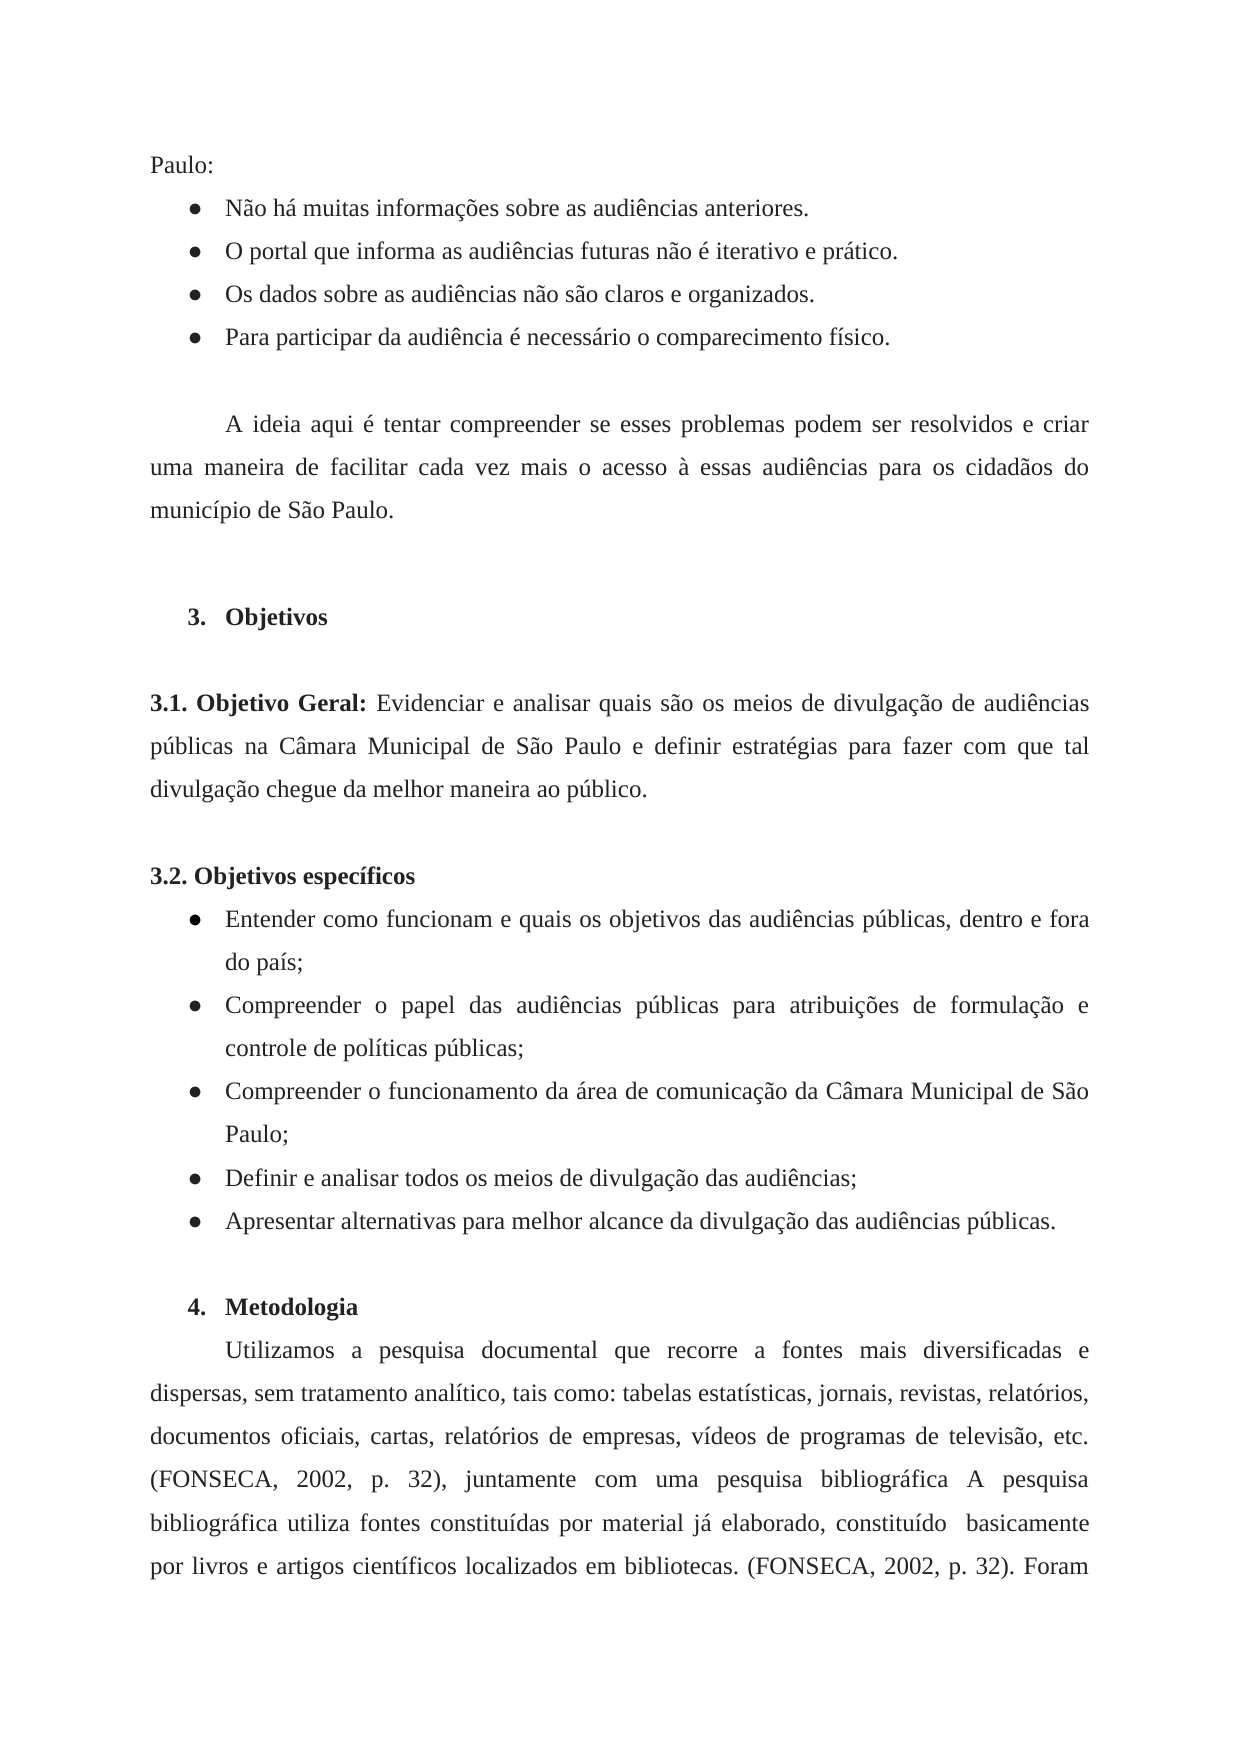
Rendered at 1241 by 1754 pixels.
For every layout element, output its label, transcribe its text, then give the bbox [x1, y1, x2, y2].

list Apresentar alternativas para melhor alcance da divulgação das audiências públicas. [187, 1206, 1090, 1234]
list Objetivos [187, 602, 1090, 674]
list Não há muitas informações sobre as audiências anteriores. [187, 193, 1090, 222]
text Paulo: [150, 150, 1090, 179]
text A ideia aqui é tentar compreender se esses problemas podem ser resolvidos e criar uma maneira de facilitar cada vez mais o acesso à essas audiências para os cidadãos do município de São Paulo. [150, 409, 1090, 524]
list Para participar da audiência é necessário o comparecimento físico. [187, 322, 1090, 351]
list Compreender o funcionamento da área de comunicação da Câmara Municipal de São Paulo; [187, 1076, 1090, 1148]
text 3.2. Objetivos específicos [150, 861, 1090, 889]
list Compreender o papel das audiências públicas para atribuições de formulação e controle de políticas públicas; [187, 990, 1090, 1062]
list Os dados sobre as audiências não são claros e organizados. [187, 279, 1090, 308]
text 3.1. Objetivo Geral: Evidenciar e analisar quais são os meios de divulgação de audiências públicas na Câmara Municipal de São Paulo e definir estratégias para fazer com que tal divulgação chegue da melhor maneira ao público. [150, 688, 1090, 803]
list Definir e analisar todos os meios de divulgação das audiências; [187, 1163, 1090, 1191]
list Entender como funcionam e quais os objetivos das audiências públicas, dentro e fora do país; [187, 904, 1090, 976]
text Utilizamos a pesquisa documental que recorre a fontes mais diversificadas e dispersas, sem tratamento analítico, tais como: tabelas estatísticas, jornais, revistas, relatórios, documentos oficiais, cartas, relatórios de empresas, vídeos de programas de televisão, etc. (FONSECA, 2002, p. 32), juntamente com uma pesquisa bibliográfica A pesquisa bibliográfica utiliza fontes constituídas por material já elaborado, constituído basicamente por livros e artigos científicos localizados em bibliotecas. (FONSECA, 2002, p. 32). Foram [150, 1335, 1090, 1579]
list O portal que informa as audiências futuras não é iterativo e prático. [187, 236, 1090, 265]
list Metodologia [187, 1292, 1090, 1321]
